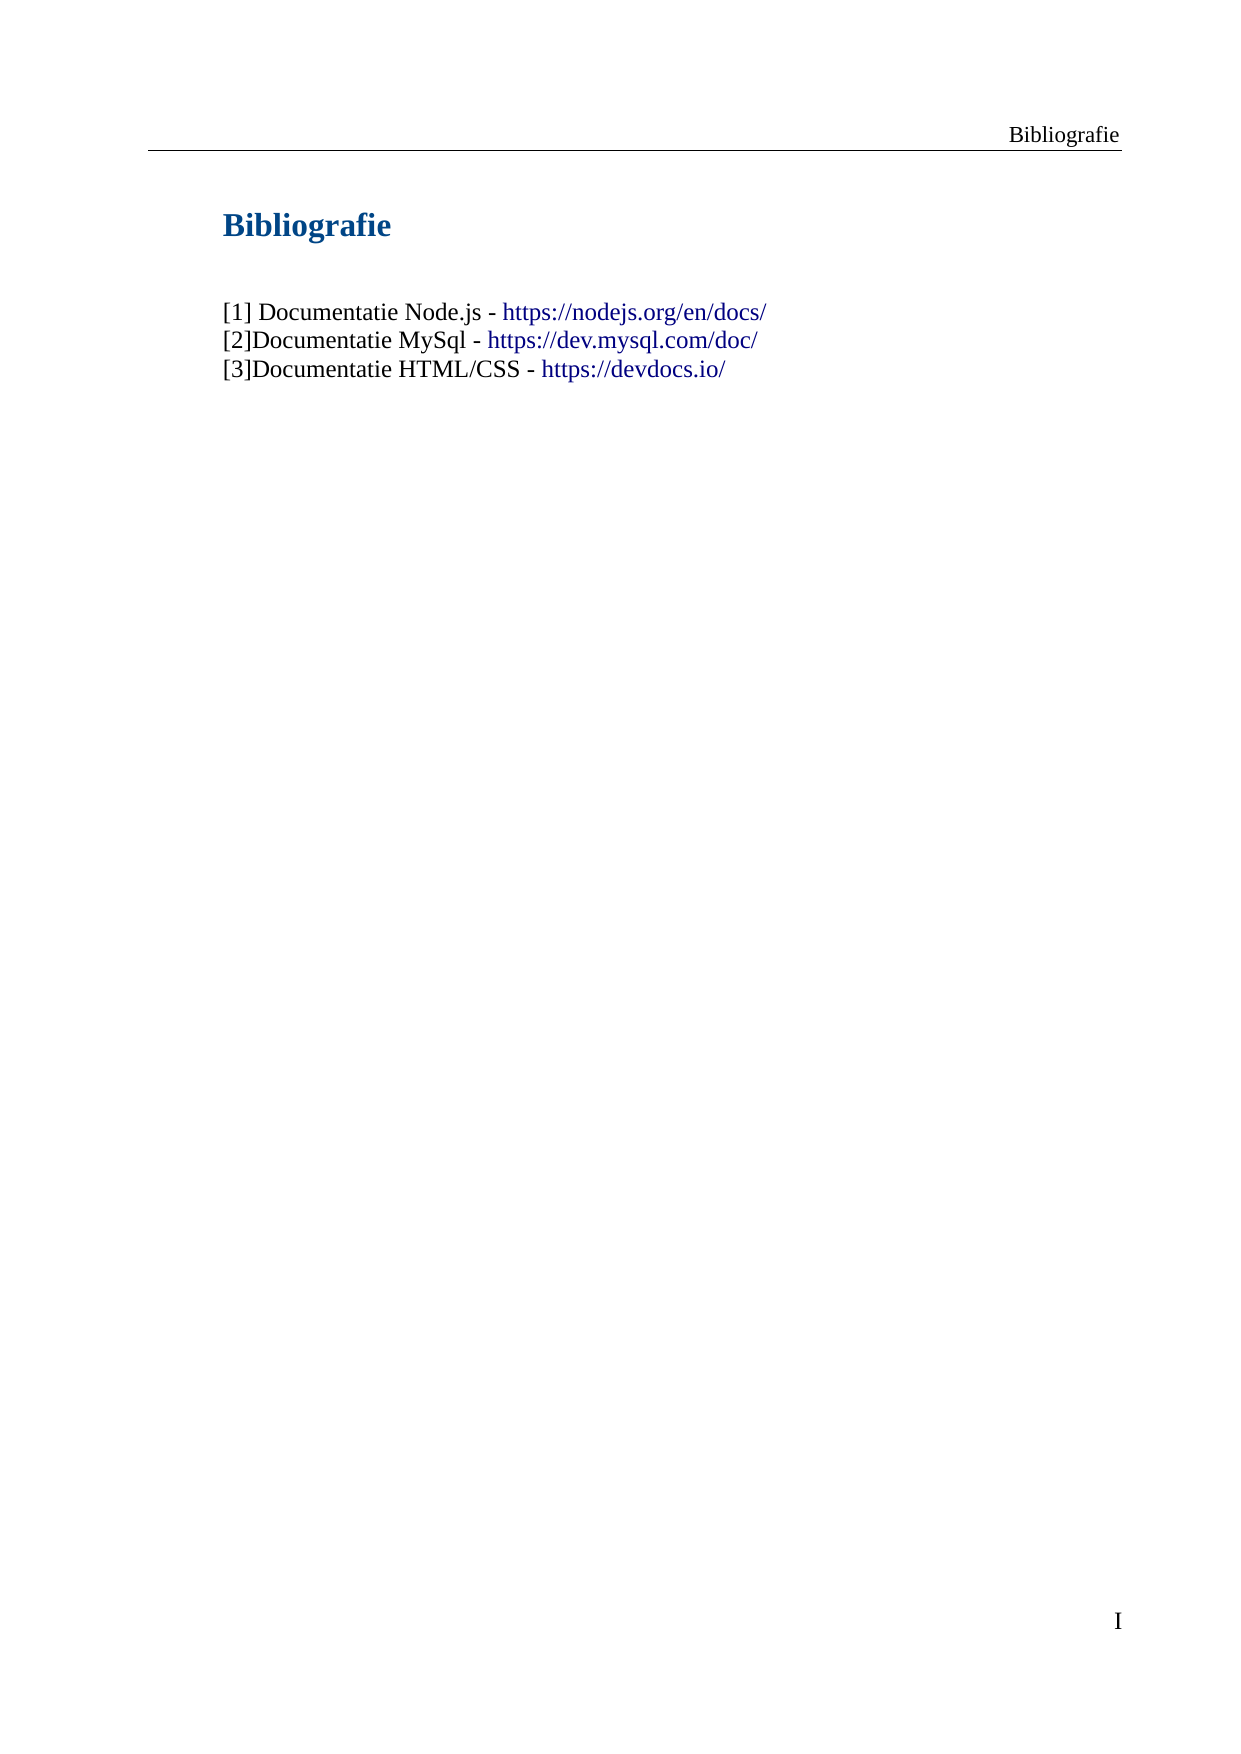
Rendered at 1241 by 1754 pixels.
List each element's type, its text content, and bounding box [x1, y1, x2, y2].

text [3]Documentatie HTML/CSS - https://devdocs.io/ [148, 354, 1122, 383]
text [2]Documentatie MySql - https://dev.mysql.com/doc/ [148, 326, 1122, 354]
subtitle Bibliografie [148, 205, 1122, 243]
text [1] Documentatie Node.js - https://nodejs.org/en/docs/ [148, 297, 1122, 326]
